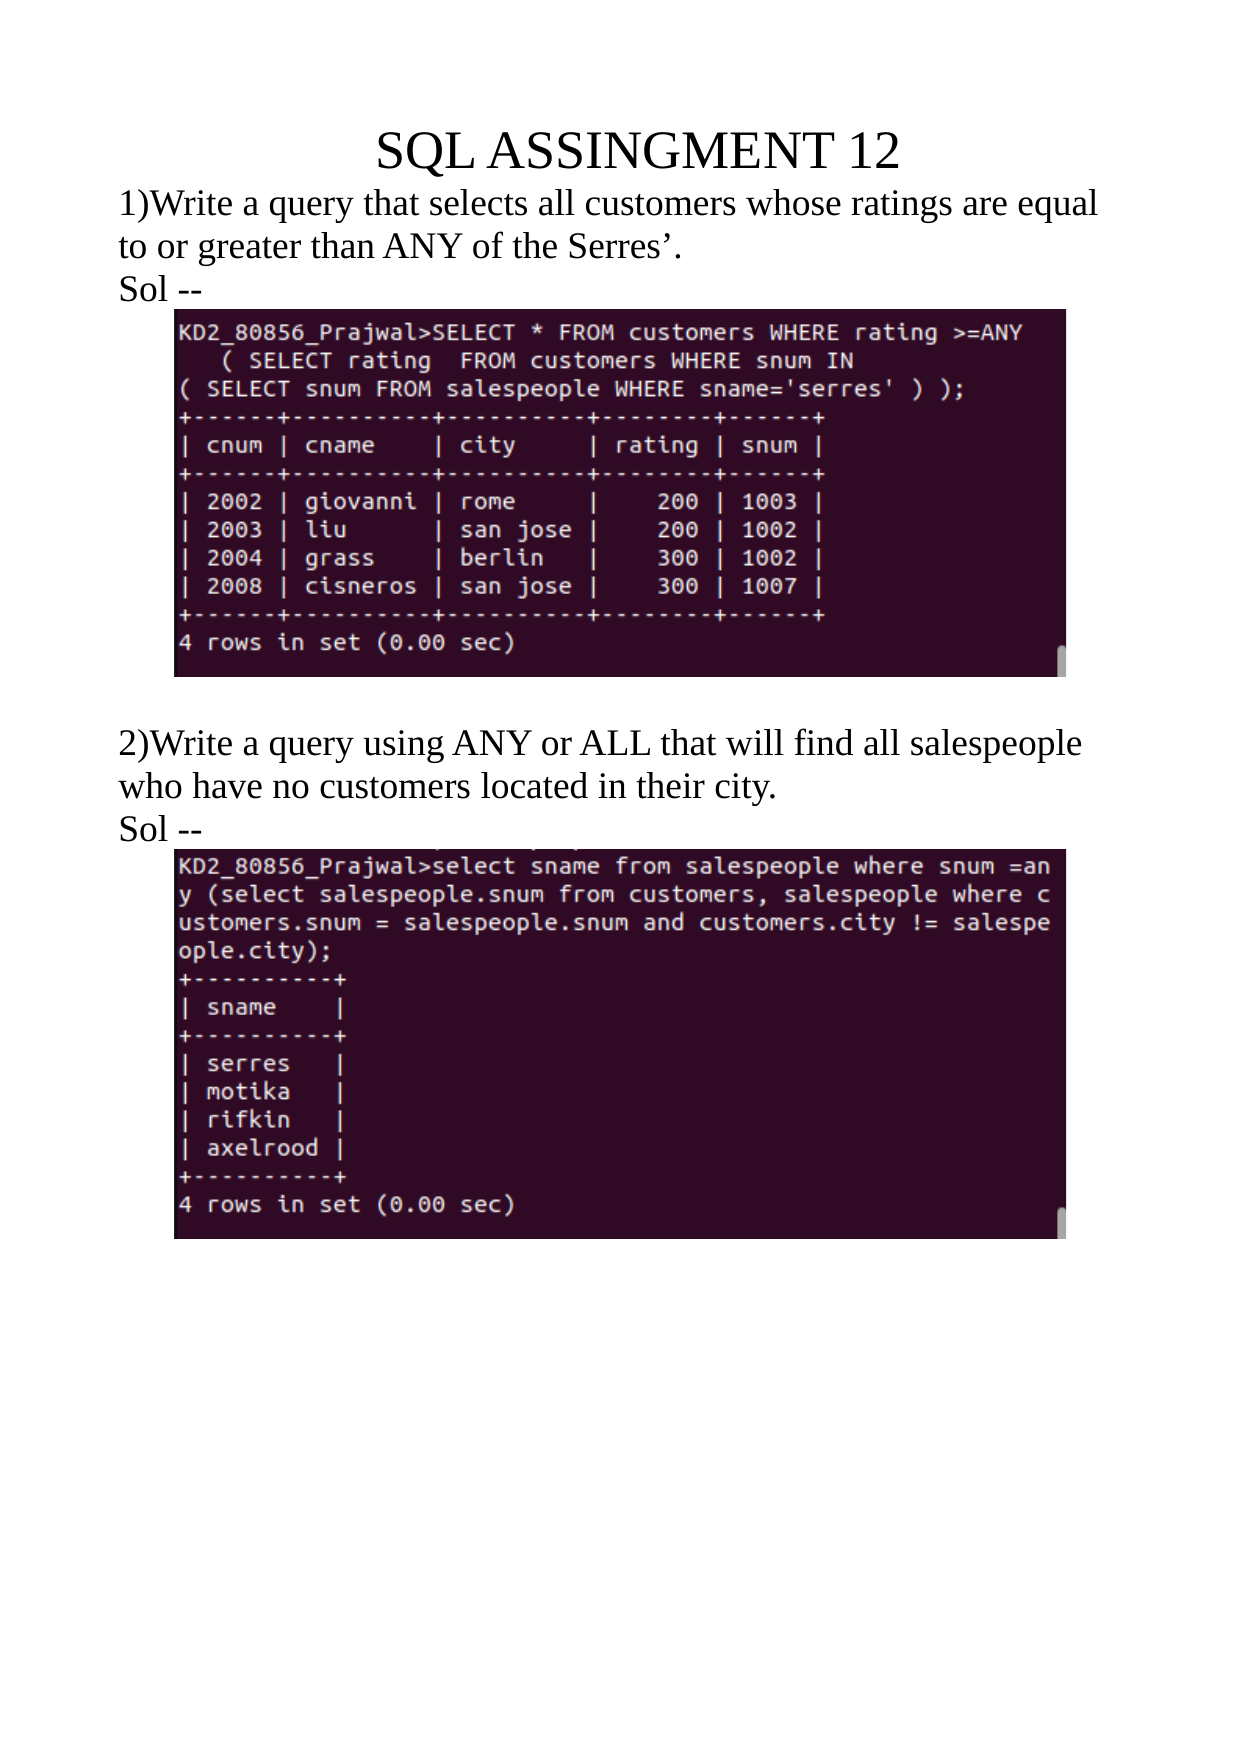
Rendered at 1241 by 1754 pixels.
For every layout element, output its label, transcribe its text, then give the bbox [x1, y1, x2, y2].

text SQL ASSINGMENT 12 [118, 118, 1122, 180]
picture [174, 309, 1067, 677]
text 2)Write a query using ANY or ALL that will find all salespeople who have no customers located in their city. [118, 720, 1122, 806]
text Sol -- [118, 267, 1122, 310]
picture [174, 849, 1067, 1239]
text 1)Write a query that selects all customers whose ratings are equal to or greater than ANY of the Serres’. [118, 180, 1122, 267]
text Sol -- [118, 806, 1122, 849]
